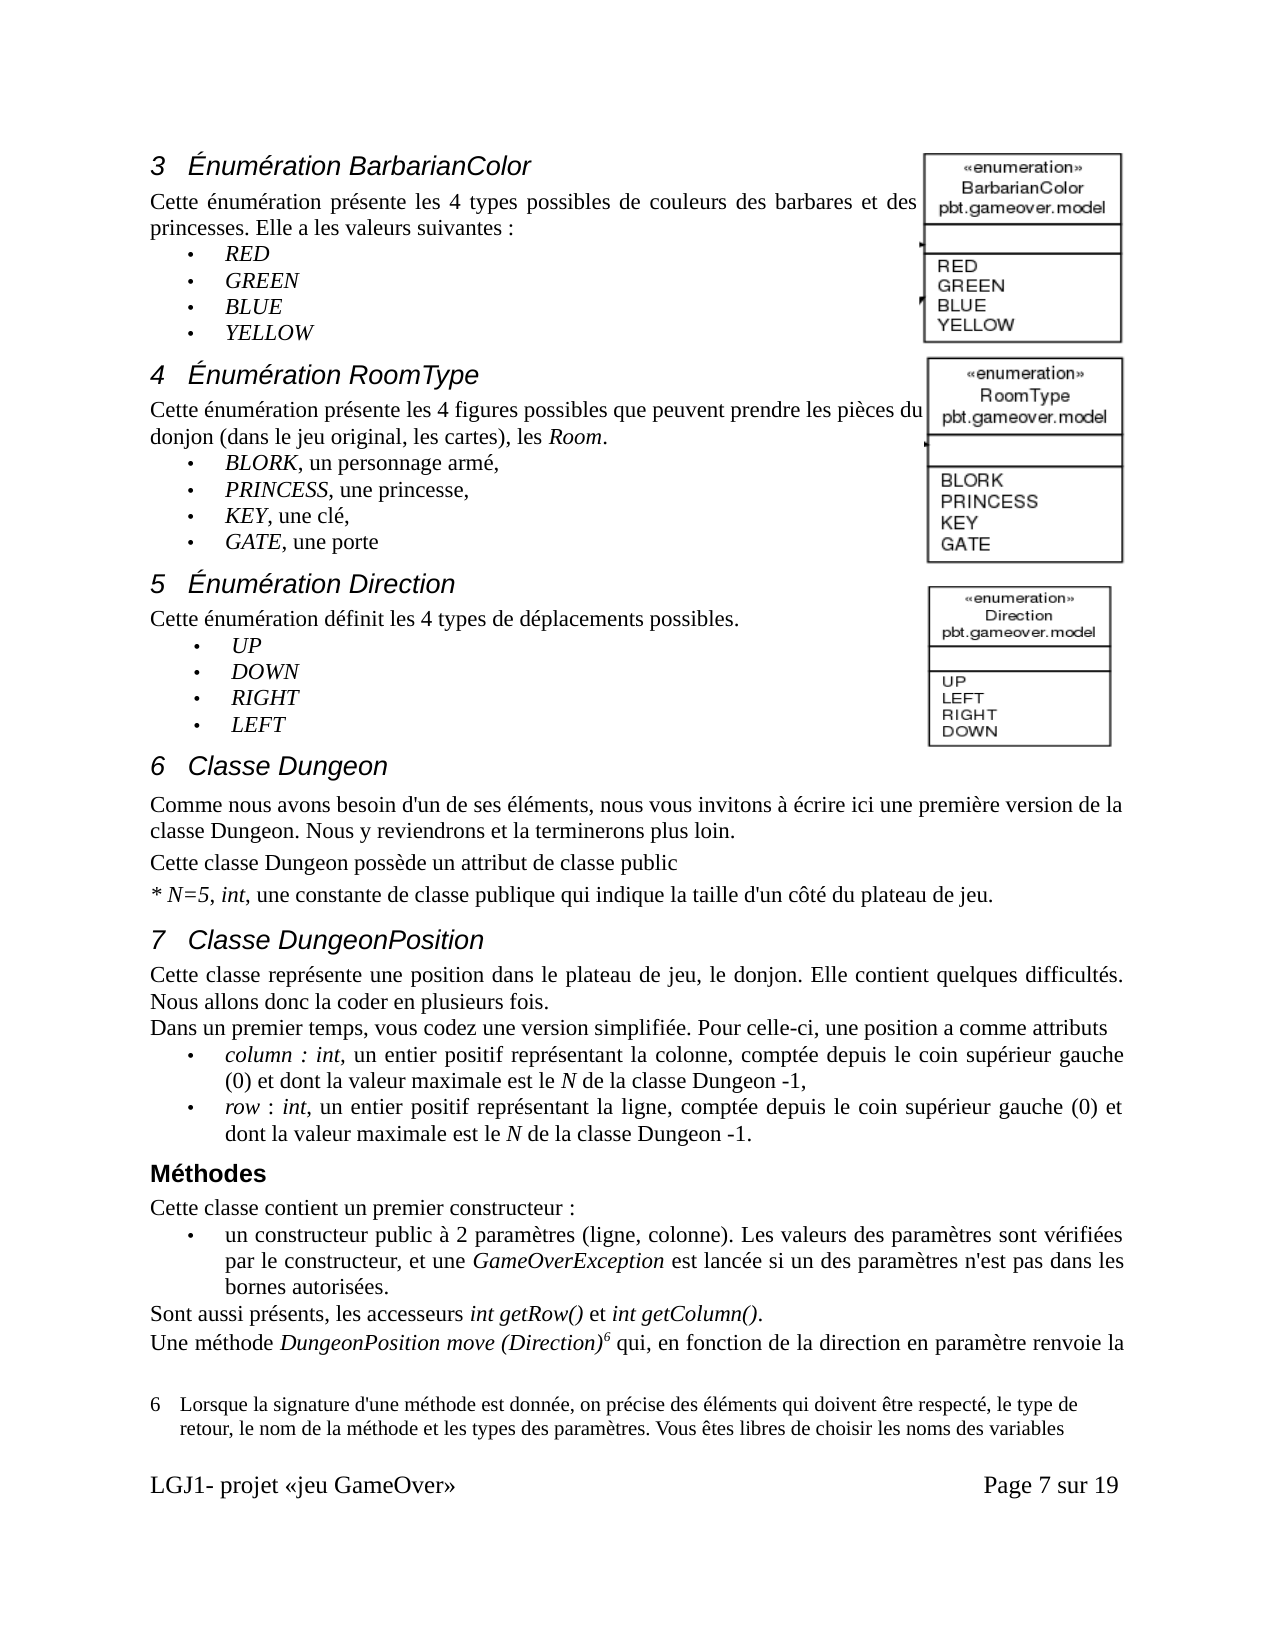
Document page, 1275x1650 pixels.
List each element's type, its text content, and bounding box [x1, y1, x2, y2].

text Comme nous avons besoin d'un de ses éléments, nous vous invitons à écrire ici une première version de la classe Dungeon. Nous y reviendrons et la terminerons plus loin. [150, 791, 1125, 843]
list RIGHT [194, 684, 925, 711]
list RED [187, 240, 919, 267]
list PRINCESS, une princesse, [187, 476, 924, 502]
list un constructeur public à 2 paramètres (ligne, colonne). Les valeurs des paramètres sont vérifiées par le constructeur, et une GameOverException est lancée si un des paramètres n'est pas dans les bornes autorisées. [187, 1221, 1125, 1300]
text Cette classe contient un premier constructeur : [150, 1194, 1125, 1221]
list [1117, 684, 1125, 711]
picture [924, 355, 1130, 568]
list LEFT [194, 711, 925, 737]
list GREEN [187, 267, 919, 293]
text Cette classe représente une position dans le plateau de jeu, le donjon. Elle contient quelques difficultés. Nous allons donc la coder en plusieurs fois. [150, 962, 1125, 1014]
subtitle Énumération RoomType [150, 359, 924, 390]
subtitle Méthodes [150, 1159, 1125, 1188]
list DOWN [194, 658, 925, 684]
list UP [194, 632, 925, 658]
list BLORK, un personnage armé, [187, 449, 924, 476]
list YELLOW [187, 319, 919, 346]
text Cette énumération présente les 4 figures possibles que peuvent prendre les pièces du donjon (dans le jeu original, les cartes), les Room. [150, 397, 924, 449]
list [1117, 711, 1125, 737]
subtitle Énumération BarbarianColor [150, 150, 1125, 181]
text Cette classe Dungeon possède un attribut de classe public [150, 849, 1125, 876]
text * N=5, int, une constante de classe publique qui indique la taille d'un côté du plateau de jeu. [150, 882, 1125, 908]
text Une méthode DungeonPosition move (Direction) qui, en fonction de la direction en paramètre renvoie la [150, 1329, 1125, 1355]
list GATE, une porte [187, 528, 924, 555]
text Dans un premier temps, vous codez une version simplifiée. Pour celle-ci, une position a comme attributs [150, 1014, 1125, 1041]
text Cette énumération présente les 4 types possibles de couleurs des barbares et des princesses. Elle a les valeurs suivantes : [150, 188, 919, 240]
subtitle Classe DungeonPosition [150, 924, 1125, 955]
list [1117, 658, 1125, 684]
picture [925, 580, 1117, 750]
list row : int, un entier positif représentant la ligne, comptée depuis le coin supérieur gauche (0) et dont la valeur maximale est le N de la classe Dungeon -1. [187, 1093, 1125, 1146]
picture [919, 152, 1126, 347]
list KEY, une clé, [187, 502, 924, 528]
text Lorsque la signature d'une méthode est donnée, on précise des éléments qui doivent être respecté, le type de retour, le nom de la méthode et les types des paramètres. Vous êtes libres de choisir les noms des variables [150, 1392, 1125, 1440]
subtitle Classe Dungeon [150, 750, 1125, 781]
subtitle Énumération Direction [150, 568, 1125, 599]
list BLUE [187, 293, 919, 319]
list column : int, un entier positif représentant la colonne, comptée depuis le coin supérieur gauche (0) et dont la valeur maximale est le N de la classe Dungeon -1, [187, 1041, 1125, 1093]
text Cette énumération définit les 4 types de déplacements possibles. [150, 605, 925, 632]
text Sont aussi présents, les accesseurs int getRow() et int getColumn(). [150, 1300, 1125, 1326]
list [1117, 632, 1125, 658]
